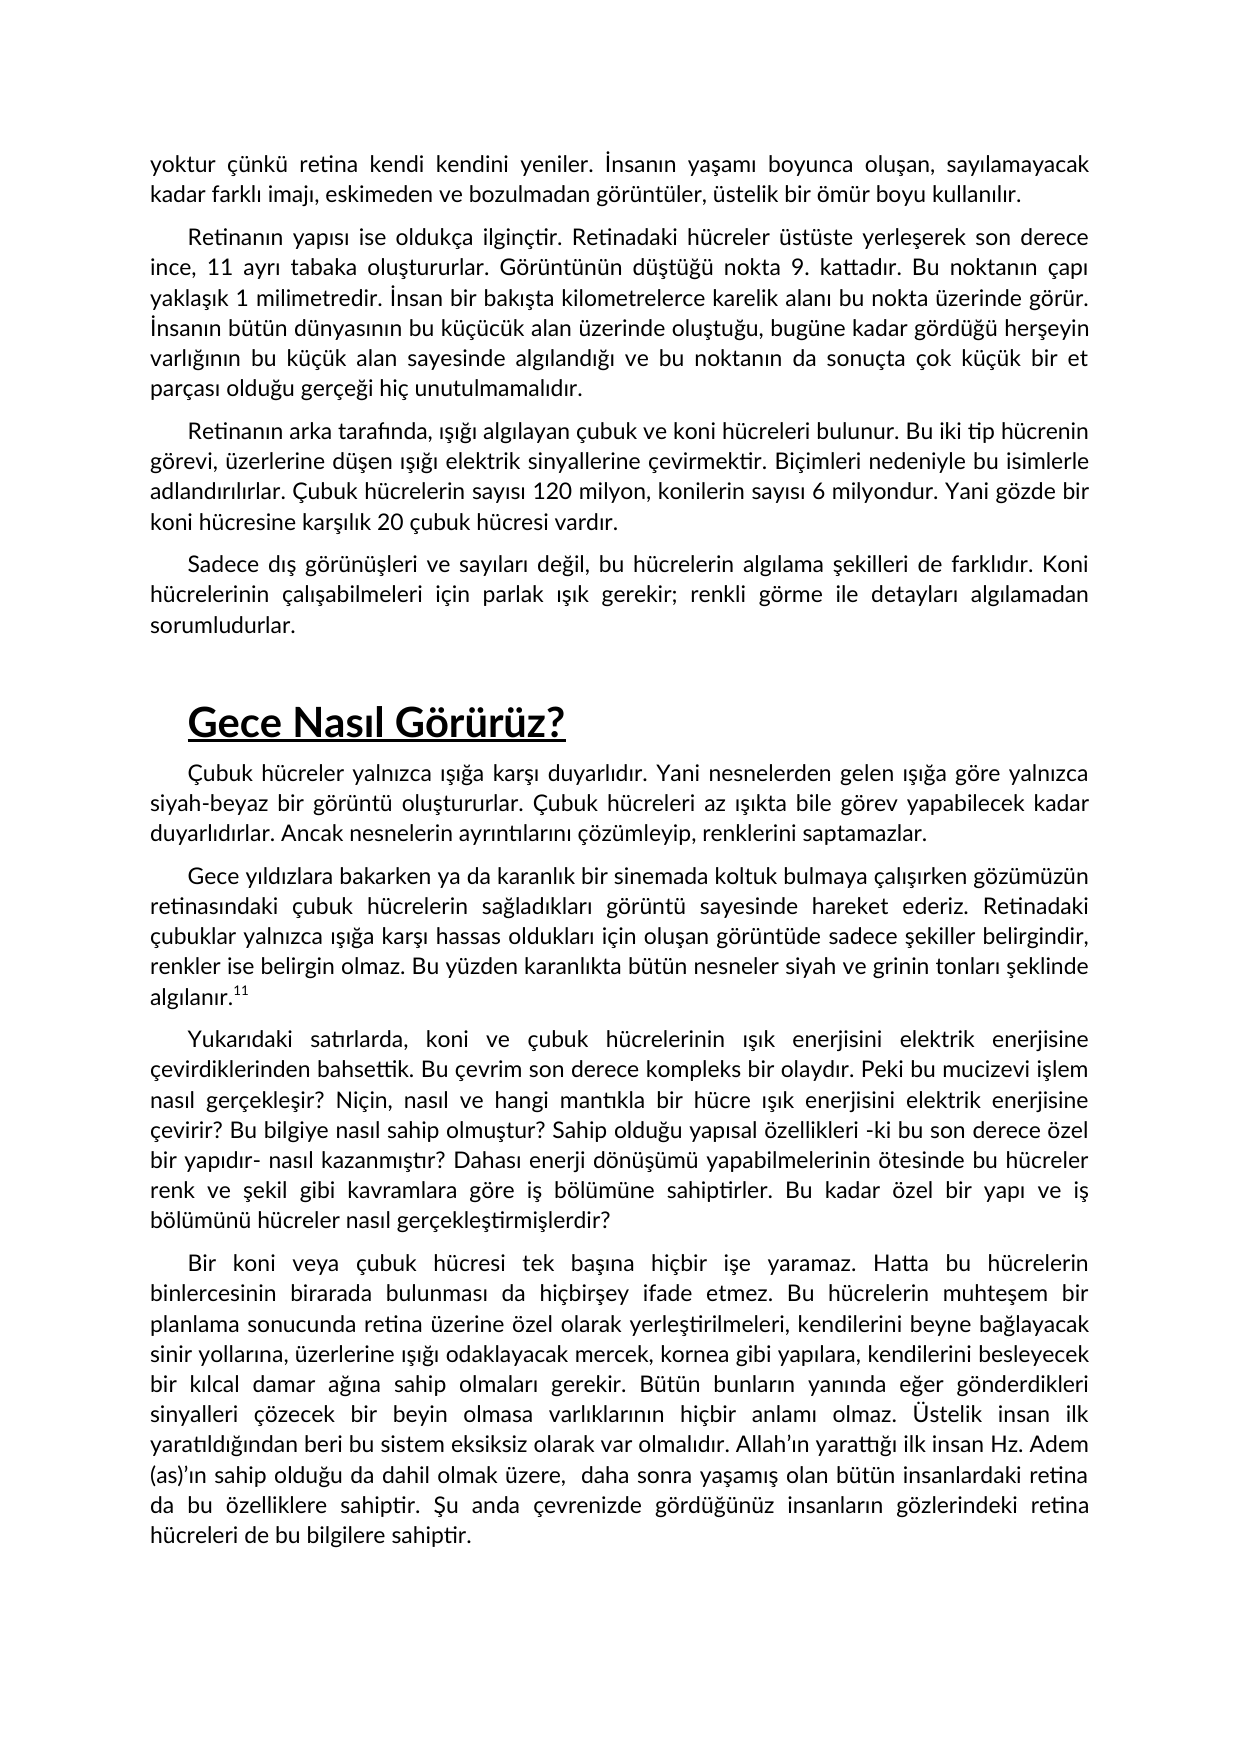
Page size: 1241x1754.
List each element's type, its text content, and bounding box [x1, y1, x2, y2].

text Bir koni veya çubuk hücresi tek başına hiçbir işe yaramaz. Hatta bu hücrelerin binlercesinin birarada bulunması da hiçbirşey ifade etmez. Bu hücrelerin muhteşem bir planlama sonucunda retina üzerine özel olarak yerleştirilmeleri, kendilerini beyne bağlayacak sinir yollarına, üzerlerine ışığı odaklayacak mercek, kornea gibi yapılara, kendilerini besleyecek bir kılcal damar ağına sahip olmaları gerekir. Bütün bunların yanında eğer gönderdikleri sinyalleri çözecek bir beyin olmasa varlıklarının hiçbir anlamı olmaz. Üstelik insan ilk yaratıldığından beri bu sistem eksiksiz olarak var olmalıdır. Allah’ın yarattığı ilk insan Hz. Adem (as)’ın sahip olduğu da dahil olmak üzere, daha sonra yaşamış olan bütün insanlardaki retina da bu özelliklere sahiptir. Şu anda çevrenizde gördüğünüz insanların gözlerindeki retina hücreleri de bu bilgilere sahiptir. [150, 1249, 1090, 1548]
text Yukarıdaki satırlarda, koni ve çubuk hücrelerinin ışık enerjisini elektrik enerjisine çevirdiklerinden bahsettik. Bu çevrim son derece kompleks bir olaydır. Peki bu mucizevi işlem nasıl gerçekleşir? Niçin, nasıl ve hangi mantıkla bir hücre ışık enerjisini elektrik enerjisine çevirir? Bu bilgiye nasıl sahip olmuştur? Sahip olduğu yapısal özellikleri -ki bu son derece özel bir yapıdır- nasıl kazanmıştır? Dahası enerji dönüşümü yapabilmelerinin ötesinde bu hücreler renk ve şekil gibi kavramlara göre iş bölümüne sahiptirler. Bu kadar özel bir yapı ve iş bölümünü hücreler nasıl gerçekleştirmişlerdir? [150, 1025, 1090, 1234]
subtitle Gece Nasıl Görürüz? [187, 696, 1090, 746]
text Retinanın yapısı ise oldukça ilginçtir. Retinadaki hücreler üstüste yerleşerek son derece ince, 11 ayrı tabaka oluştururlar. Görüntünün düştüğü nokta 9. kattadır. Bu noktanın çapı yaklaşık 1 milimetredir. İnsan bir bakışta kilometrelerce karelik alanı bu nokta üzerinde görür. İnsanın bütün dünyasının bu küçücük alan üzerinde oluştuğu, bugüne kadar gördüğü herşeyin varlığının bu küçük alan sayesinde algılandığı ve bu noktanın da sonuçta çok küçük bir et parçası olduğu gerçeği hiç unutulmamalıdır. [150, 223, 1090, 401]
text Sadece dış görünüşleri ve sayıları değil, bu hücrelerin algılama şekilleri de farklıdır. Koni hücrelerinin çalışabilmeleri için parlak ışık gerekir; renkli görme ile detayları algılamadan sorumludurlar. [150, 550, 1090, 638]
text yoktur çünkü retina kendi kendini yeniler. İnsanın yaşamı boyunca oluşan, sayılamayacak kadar farklı imajı, eskimeden ve bozulmadan görüntüler, üstelik bir ömür boyu kullanılır. [150, 150, 1090, 208]
text Çubuk hücreler yalnızca ışığa karşı duyarlıdır. Yani nesnelerden gelen ışığa göre yalnızca siyah-beyaz bir görüntü oluştururlar. Çubuk hücreleri az ışıkta bile görev yapabilecek kadar duyarlıdırlar. Ancak nesnelerin ayrıntılarını çözümleyip, renklerini saptamazlar. [150, 758, 1090, 846]
text Gece yıldızlara bakarken ya da karanlık bir sinemada koltuk bulmaya çalışırken gözümüzün retinasındaki çubuk hücrelerin sağladıkları görüntü sayesinde hareket ederiz. Retinadaki çubuklar yalnızca ışığa karşı hassas oldukları için oluşan görüntüde sadece şekiller belirgindir, renkler ise belirgin olmaz. Bu yüzden karanlıkta bütün nesneler siyah ve grinin tonları şeklinde algılanır.11 [150, 861, 1090, 1010]
text Retinanın arka tarafında, ışığı algılayan çubuk ve koni hücreleri bulunur. Bu iki tip hücrenin görevi, üzerlerine düşen ışığı elektrik sinyallerine çevirmektir. Biçimleri nedeniyle bu isimlerle adlandırılırlar. Çubuk hücrelerin sayısı 120 milyon, konilerin sayısı 6 milyondur. Yani gözde bir koni hücresine karşılık 20 çubuk hücresi vardır. [150, 417, 1090, 535]
